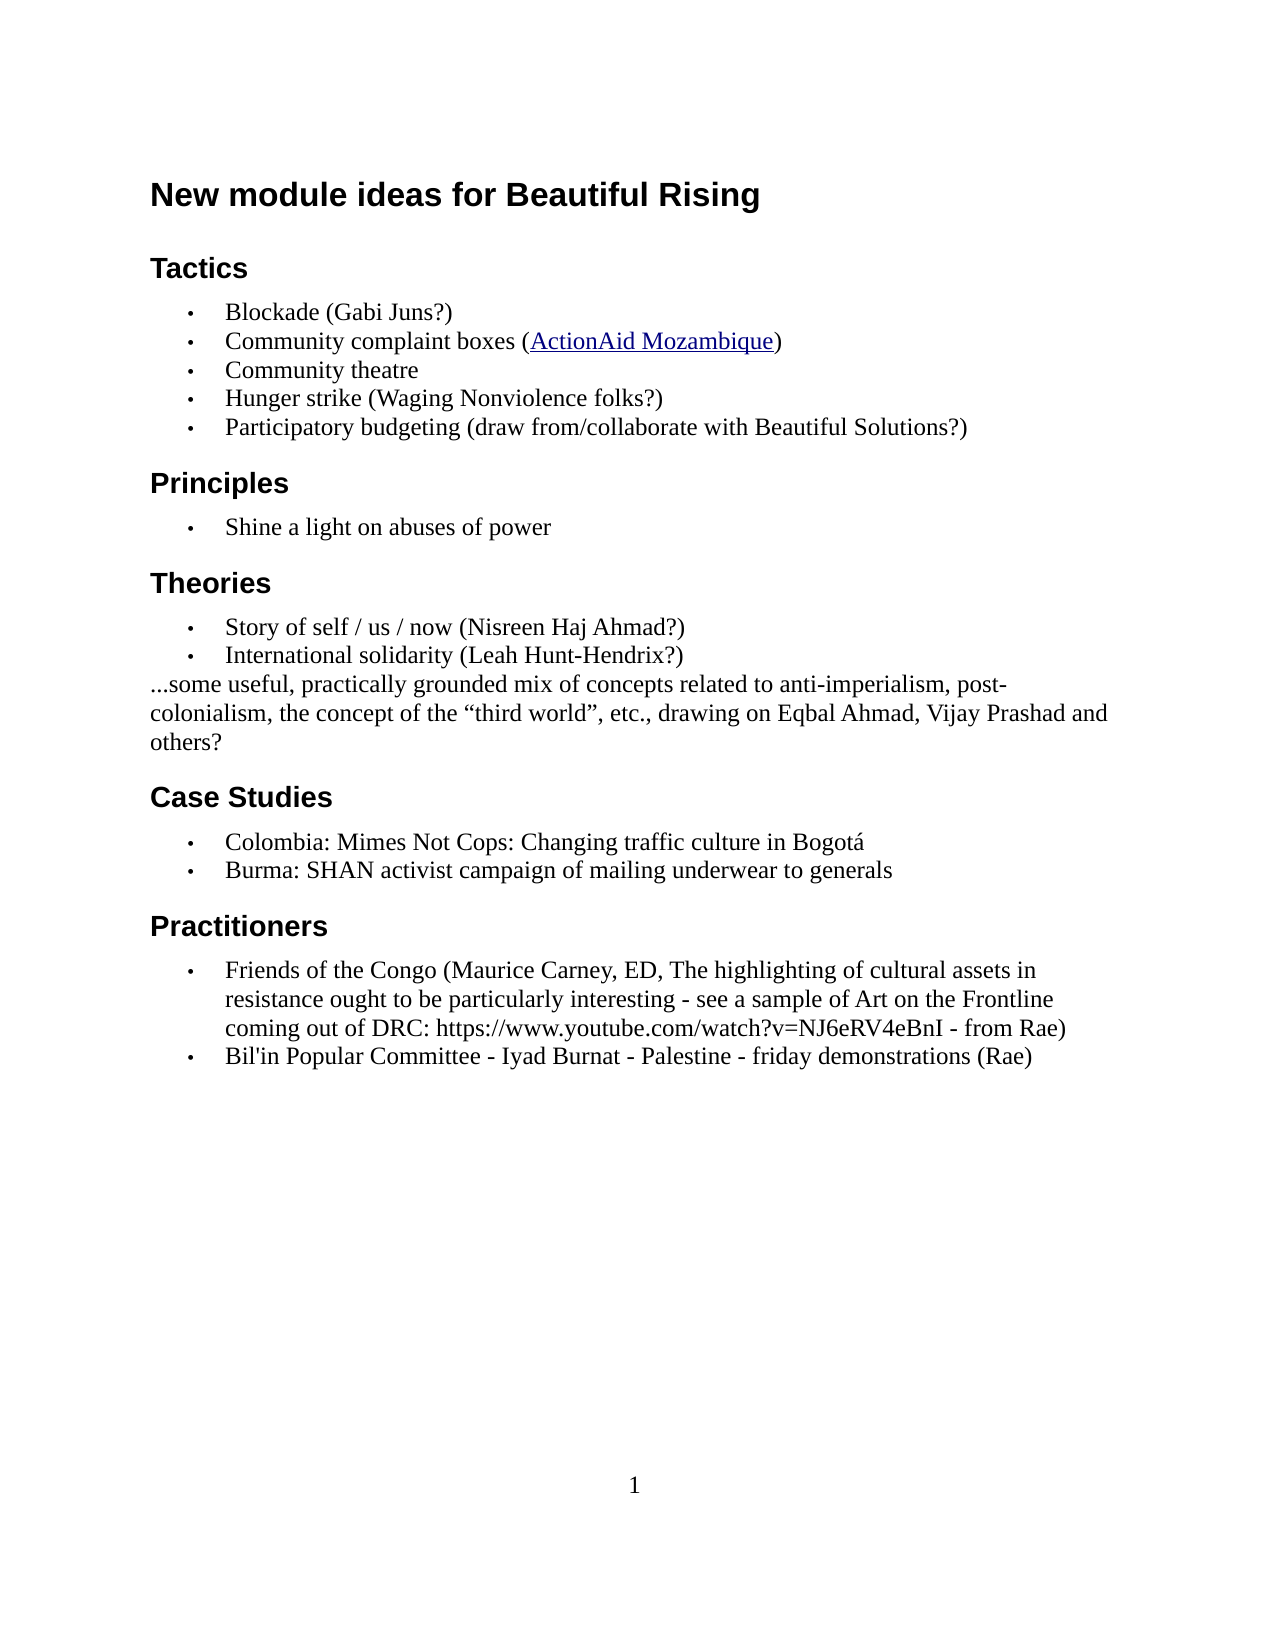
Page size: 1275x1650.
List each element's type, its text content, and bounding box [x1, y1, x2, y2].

list Friends of the Congo (Maurice Carney, ED, The highlighting of cultural assets in resistance ought to be particularly interesting - see a sample of Art on the Frontline coming out of DRC: https://www.youtube.com/watch?v=NJ6eRV4eBnI - from Rae) [187, 955, 1125, 1041]
subtitle Practitioners [150, 909, 1125, 943]
list Shine a light on abuses of power [187, 512, 1125, 541]
subtitle Theories [150, 566, 1125, 599]
list Community complaint boxes (ActionAid Mozambique) [187, 326, 1125, 355]
list Bil'in Popular Committee - Iyad Burnat - Palestine - friday demonstrations (Rae) [187, 1041, 1125, 1070]
subtitle Tactics [150, 251, 1125, 285]
text ...some useful, practically grounded mix of concepts related to anti-imperialism, post-colonialism, the concept of the “third world”, etc., drawing on Eqbal Ahmad, Vijay Prashad and others? [150, 669, 1125, 756]
subtitle Case Studies [150, 781, 1125, 814]
subtitle Principles [150, 466, 1125, 499]
list Blockade (Gabi Juns?) [187, 297, 1125, 326]
subtitle New module ideas for Beautiful Rising [150, 175, 1125, 214]
list Community theatre [187, 355, 1125, 383]
list Hunger strike (Waging Nonviolence folks?) [187, 383, 1125, 412]
list Story of self / us / now (Nisreen Haj Ahmad?) [187, 612, 1125, 641]
list International solidarity (Leah Hunt-Hendrix?) [187, 641, 1125, 669]
list Colombia: Mimes Not Cops: Changing traffic culture in Bogotá [187, 827, 1125, 855]
list Burma: SHAN activist campaign of mailing underwear to generals [187, 855, 1125, 884]
list Participatory budgeting (draw from/collaborate with Beautiful Solutions?) [187, 412, 1125, 441]
